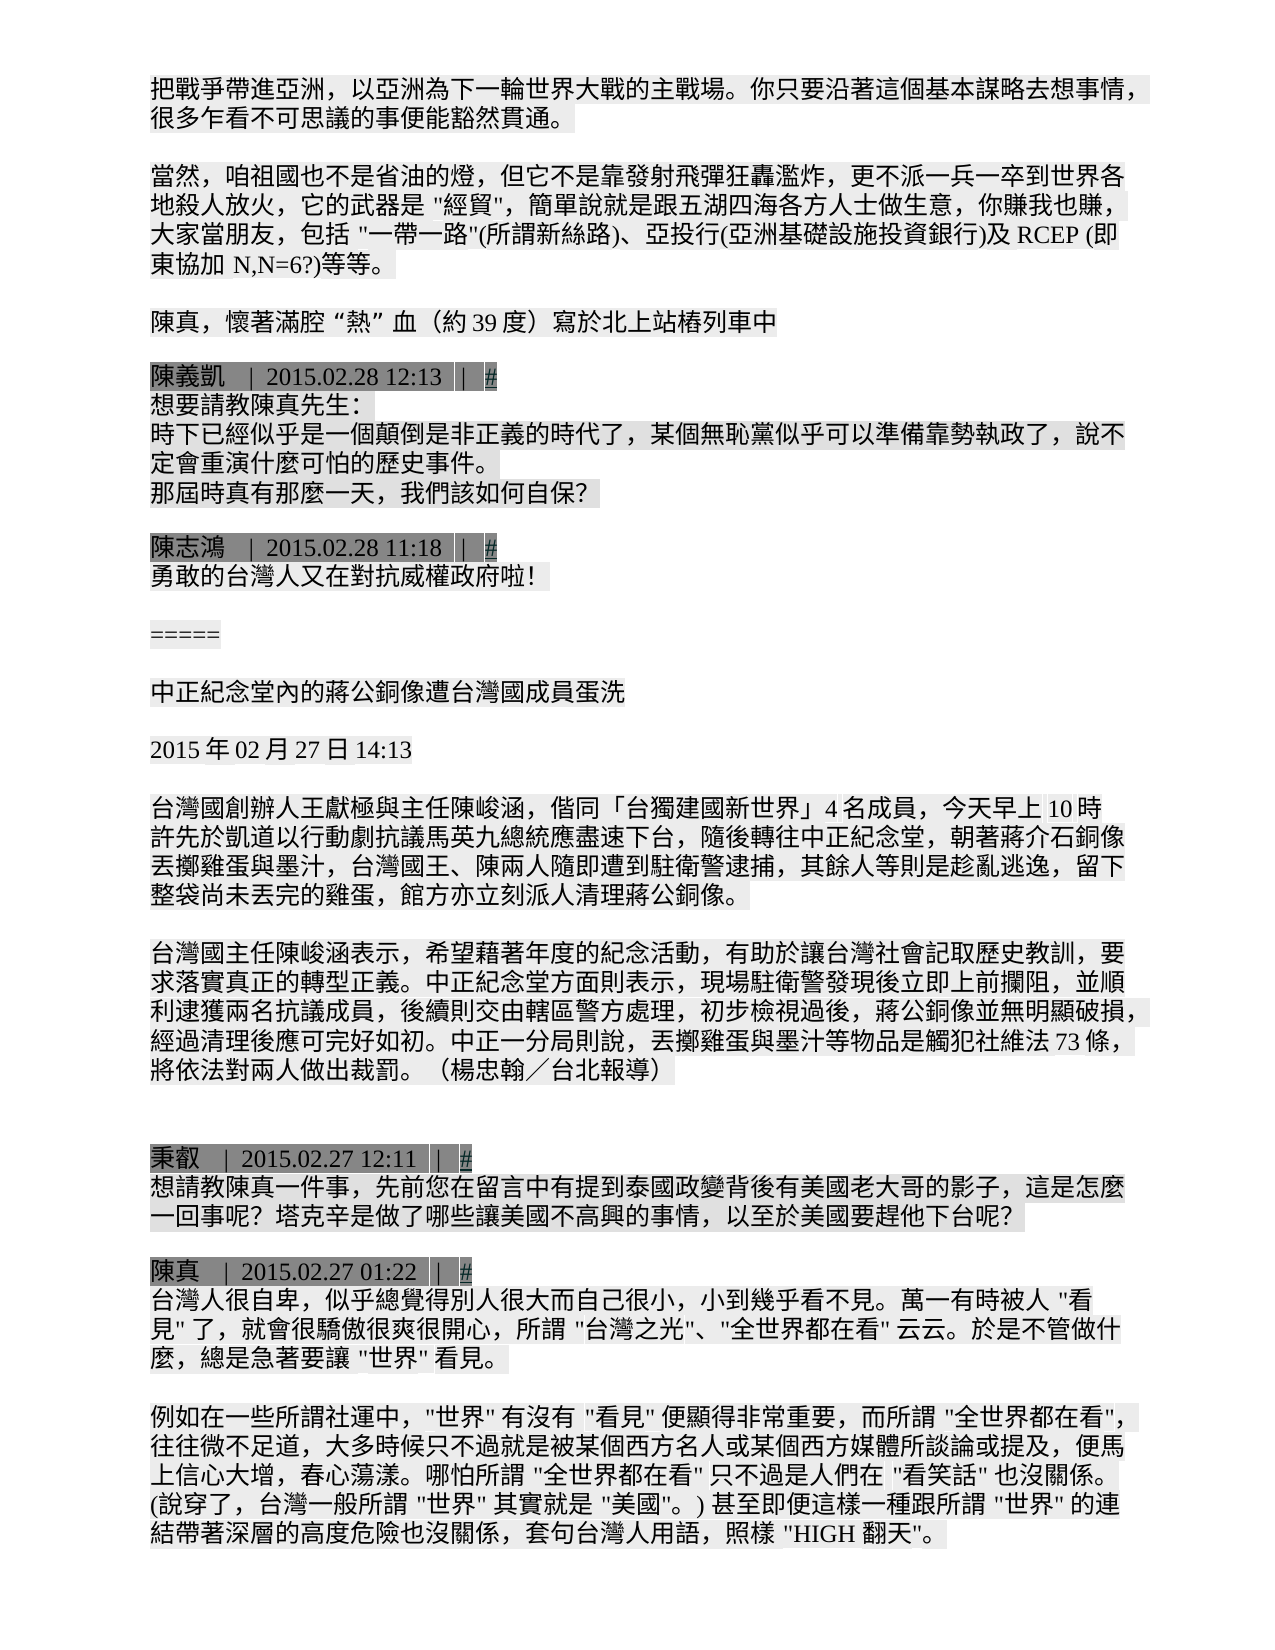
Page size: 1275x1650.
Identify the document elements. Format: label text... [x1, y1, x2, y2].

text 陳志鴻 | 2015.02.28 11:18 | # [150, 533, 1125, 562]
text 勇敢的台灣人又在對抗威權政府啦！ ===== 中正紀念堂內的蔣公銅像遭台灣國成員蛋洗 2015年02月27日14:13 台灣國創辦人王獻極與主任陳峻涵，偕同「台獨建國新世界」4名成員，今天早上10時許先於凱道以行動劇抗議馬英九總統應盡速下台，隨後轉往中正紀念堂，朝著蔣介石銅像丟擲雞蛋與墨汁，台灣國王、陳兩人隨即遭到駐衛警逮捕，其餘人等則是趁亂逃逸，留下整袋尚未丟完的雞蛋，館方亦立刻派人清理蔣公銅像。 台灣國主任陳峻涵表示，希望藉著年度的紀念活動，有助於讓台灣社會記取歷史教訓，要求落實真正的轉型正義。中正紀念堂方面則表示，現場駐衛警發現後立即上前攔阻，並順利逮獲兩名抗議成員，後續則交由轄區警方處理，初步檢視過後，蔣公銅像並無明顯破損，經過清理後應可完好如初。中正一分局則說，丟擲雞蛋與墨汁等物品是觸犯社維法73條，將依法對兩人做出裁罰。（楊忠翰／台北報導） [150, 562, 1125, 1119]
text 想請教陳真一件事，先前您在留言中有提到泰國政變背後有美國老大哥的影子，這是怎麼一回事呢？塔克辛是做了哪些讓美國不高興的事情，以至於美國要趕他下台呢？ [150, 1173, 1125, 1232]
text 想要請教陳真先生： 時下已經似乎是一個顛倒是非正義的時代了，某個無恥黨似乎可以準備靠勢執政了，說不定會重演什麼可怕的歷史事件。 那屆時真有那麼一天，我們該如何自保？ [150, 391, 1125, 508]
text 陳真 | 2015.02.27 01:22 | # [150, 1257, 1125, 1286]
text 台灣人很自卑，似乎總覺得別人很大而自己很小，小到幾乎看不見。萬一有時被人 "看見" 了，就會很驕傲很爽很開心，所謂 "台灣之光"、"全世界都在看" 云云。於是不管做什麼，總是急著要讓 "世界" 看見。 例如在一些所謂社運中，"世界" 有沒有 "看見" 便顯得非常重要，而所謂 "全世界都在看"，往往微不足道，大多時候只不過就是被某個西方名人或某個西方媒體所談論或提及，便馬上信心大增，春心蕩漾。哪怕所謂 "全世界都在看" 只不過是人們在 "看笑話" 也沒關係。(說穿了，台灣一般所謂 "世界" 其實就是 "美國"。) 甚至即便這樣一種跟所謂 "世界" 的連結帶著深層的高度危險也沒關係，套句台灣人用語，照樣 "HIGH 翻天"。 我從政治中學到一個很重要的東西就是：政治的字典中，沒有 "偶然" 這兩個字。所謂事出必有因，無風不起浪，我不相信老謀深算的政客們會偶然做出一些令人意外的舉動，我也不相信當政客需要某種東風而果然就東風至時純粹只是一種偶然。我們平常買蔡，三塊五毛都會精算得很清楚，更何況是牽涉億兆暴利與權力的政治，"偶然" 是沒有多少空間的。 對於政治，你永遠都不可能以一種比政客更小人的小人心來揣測之，政治盤算之深與沉，絕非你我一般人所能逆料。許多時候，你得事過境遷許多年了，然後你方才明白原來這一切都不是偶然，而是事先設定、按表操課的一齣戲、一個 "局"。 比方說中共，再怎麼偶然也不會偶然不小心把台灣國旗給擺出來當記者會背景吧。打仗再怎麼搞烏龍，也不至於拿一個不知道幾世紀的敵國地圖來發射飛彈。當初美國幾顆飛彈不偏不倚就掉落在中國駐南斯拉夫大使館頭上，把使館人員與建築轟個稀巴爛，美國說歹勢歹勢，說是偶然，說是手上的地圖年份老舊，以致於"誤炸"。你信嗎？ 緬甸一個主要由中國出資的水壩，蓋得好好的，突然停建了，向來殺人不眨眼的緬甸軍頭們竟然莫名其妙突然考慮起所謂環保來了，你信嗎？你相信這只是一種單純的偶然而不是一種縝密的政治精算嗎？ 今天，如果ISIS對台灣發動攻擊，美國阿爸恐怕會笑得嘴都合不攏，因為這意味著把中國也給扯進這淌渾水。美國連他自己的國民之死活都不會在乎了，哪會在乎別人替他當炮灰，藉以從中操弄。 你看，包括後藤健二的死，或是法國查理雜誌社慘案也一樣，以歐巴馬為首的西方政客們簡直樂翻了，因為這更使得他們更加輕易能挑起更多戰火，並且進一步以反恐之名，藉以限縮、侵害個人自由，擴大政客所主導的國家權力。 我要說的是，自己的命得自己在乎才行，認賊作父只是自陷火坑，美國爸爸是不會在乎台灣死活的。而且，我估計他肯定很希望台灣也能遭受某種程度的所謂恐怖攻擊，因為這對美國而言，利遠大於弊。 我有時覺得，戰火就在不遠處。也許你會說這是杞人憂天。但我發現，大多數的戰爭或災難，其實早在它爆發之前就有了種種徵兆，就像一種疾病的先驅症狀那樣，事實上它並不是那麼突然或偶然就發生。 對於政治，我還明白第二件事就是：一個惡棍，一個橫行無阻的強權，就跟癌細胞一樣，在它被打倒或被成功控制之前，它是不可能自動停下來的。挑明了說，我指的就是美國。我常擔心第三次世界大戰的到來。至於台灣最好的自保之道也許就是盡量保持中立，不親中也不親美。若兩個必須得親一個，自然是親中會比較安全，親美則是死路一條我覺得。 我很不喜歡做預測，因為人事畢竟不同於科學而難以精準預測。這些預測也許對也許不對，但不管對不對，事實上它都值得關注，並應自行做出嚴肅判斷，說出個道理來。人總不應該愚眛到一味地被特定主流勢力所愚化操弄，只會搖旗吶喊蠢血沸騰，自陷死路而不自知。 世上有數千萬難民，在他們成為難民之前，他們大多根本沒想到自己有一天也會在戰火下喪命，在戰火下逃亡。 陳真 =============== FBI局長後有中華民國國旗 網友High翻了 蘋果日報2015年02月26日 中華民國國旗在美國飄揚了！ 美國聯邦調查局局長(FBI)科米(James Comey)今日在華府舉辦的一場全國檢察總長會議上，針對3名美國人欲加入伊斯蘭國遭攔截一案，發表談話，CNN主播安德森庫柏在推特上宣傳自家節目時，意外引用到有台灣國旗的畫面，引發網友熱烈討論。 有網友說「不看內容，光看FBI身後的台灣國旗就很爽」、「英文聽不懂沒有關係，你看到後面國旗了嗎？」，不過也有人憂心，中華民國國旗出現在這場合，是「代表台灣已經確定落入IS的目標嗎？」、「難道這就是台灣要被攻擊的原因嗎」,另外也眼尖的網友發現，和青天白日滿地紅國旗放在一塊的是美國各州的州旗，「難道台灣成為美國第51州了嗎」。(即時新聞中心/綜合報導) [150, 1286, 1125, 1549]
text 秉叡 | 2015.02.27 12:11 | # [150, 1144, 1125, 1173]
text 秉叡， 我從沒提過 "他信" (或你說的塔克辛)被美國趕下台啊。他信是美國的忠實盟友，布希的哥倆好及大發戰爭財的Carlyle 集團生意好夥伴，美國並沒有 "趕" 他下台，美國只是 "同意" 讓同樣與美國關係密切友好的泰國軍方把他趕下台。 他信對於美國 "反恐大業" 之效忠真是乖巧得沒話講，要錢給錢，要人給人，要基地給基地，如果這不是美國狗，什麼是美國狗？但美國狗那麼多，主人挑狗而不是狗挑主人。況且他信畢竟是個真正意義上的生意人，自然也有他龐大家族的利益與人脈需要照顧，除了和中國及俄羅斯有時走得有點近之外，應該沒有做過其它讓美國不開心的事。 至於美國在上一回(2006年)泰國政變中的角色，請看： http://goo.gl/P4ItjP 如果沒有美國事先點個頭，政個屁變啦。至於美國表面上講些什麼倫家粉遺憾啦，深深關切泰國人民的民主啊，當然都只是毫無意義的政治修辭。這不是什麼內幕，這只能說是一些普通常識。當然，這些常識全都是有根有據的，相關資料一大堆。 至於美國在去年(2014)政變的角色(這回是拉下他信的妹妹盈拉)，所謂政變啦民主抗爭啦等等，同樣也是美國爸爸同意下的作為。請看： http://goo.gl/TgmgDT 泰國軍方和美國的關係： http://goo.gl/RxV94s http://goo.gl/wvG1CC 要理解這些事一點也不難，只要抓住一個關鍵辭就行：Pivot to Asia(重返亞洲) 。 歐巴馬剛上任時，哈巴狗電台陳董事長不是頒發了五張獎狀給他嗎？以為他真的會廢核武、關閉關塔那摩監獄、嚴禁刑求與暗殺、撤離伊拉克和阿富汗、簽署並支持各種良好的國際條約如國際法庭(ICC)、氣候條約、廢除地雷條約，以及不會發動戰爭等等，沒想到好事沒做到半項，恐怖血腥戰爭卻一個接一個，利比亞、敘利亞及烏克蘭等等等等等。 歐巴馬這渾蛋真正所從事的工作就是 "重返亞洲" 四個字。翻成白話文就是：打倒中國，把戰爭帶進亞洲，以亞洲為下一輪世界大戰的主戰場。你只要沿著這個基本謀略去想事情，很多乍看不可思議的事便能豁然貫通。 當然，咱祖國也不是省油的燈，但它不是靠發射飛彈狂轟濫炸，更不派一兵一卒到世界各地殺人放火，它的武器是 "經貿"，簡單說就是跟五湖四海各方人士做生意，你賺我也賺，大家當朋友，包括 "一帶一路"(所謂新絲路)、亞投行(亞洲基礎設施投資銀行)及RCEP (即東協加 N,N=6?)等等。 陳真，懷著滿腔 “熱” 血（約39度）寫於北上站樁列車中 [150, 75, 1125, 337]
text 陳義凱 | 2015.02.28 12:13 | # [150, 362, 1125, 391]
